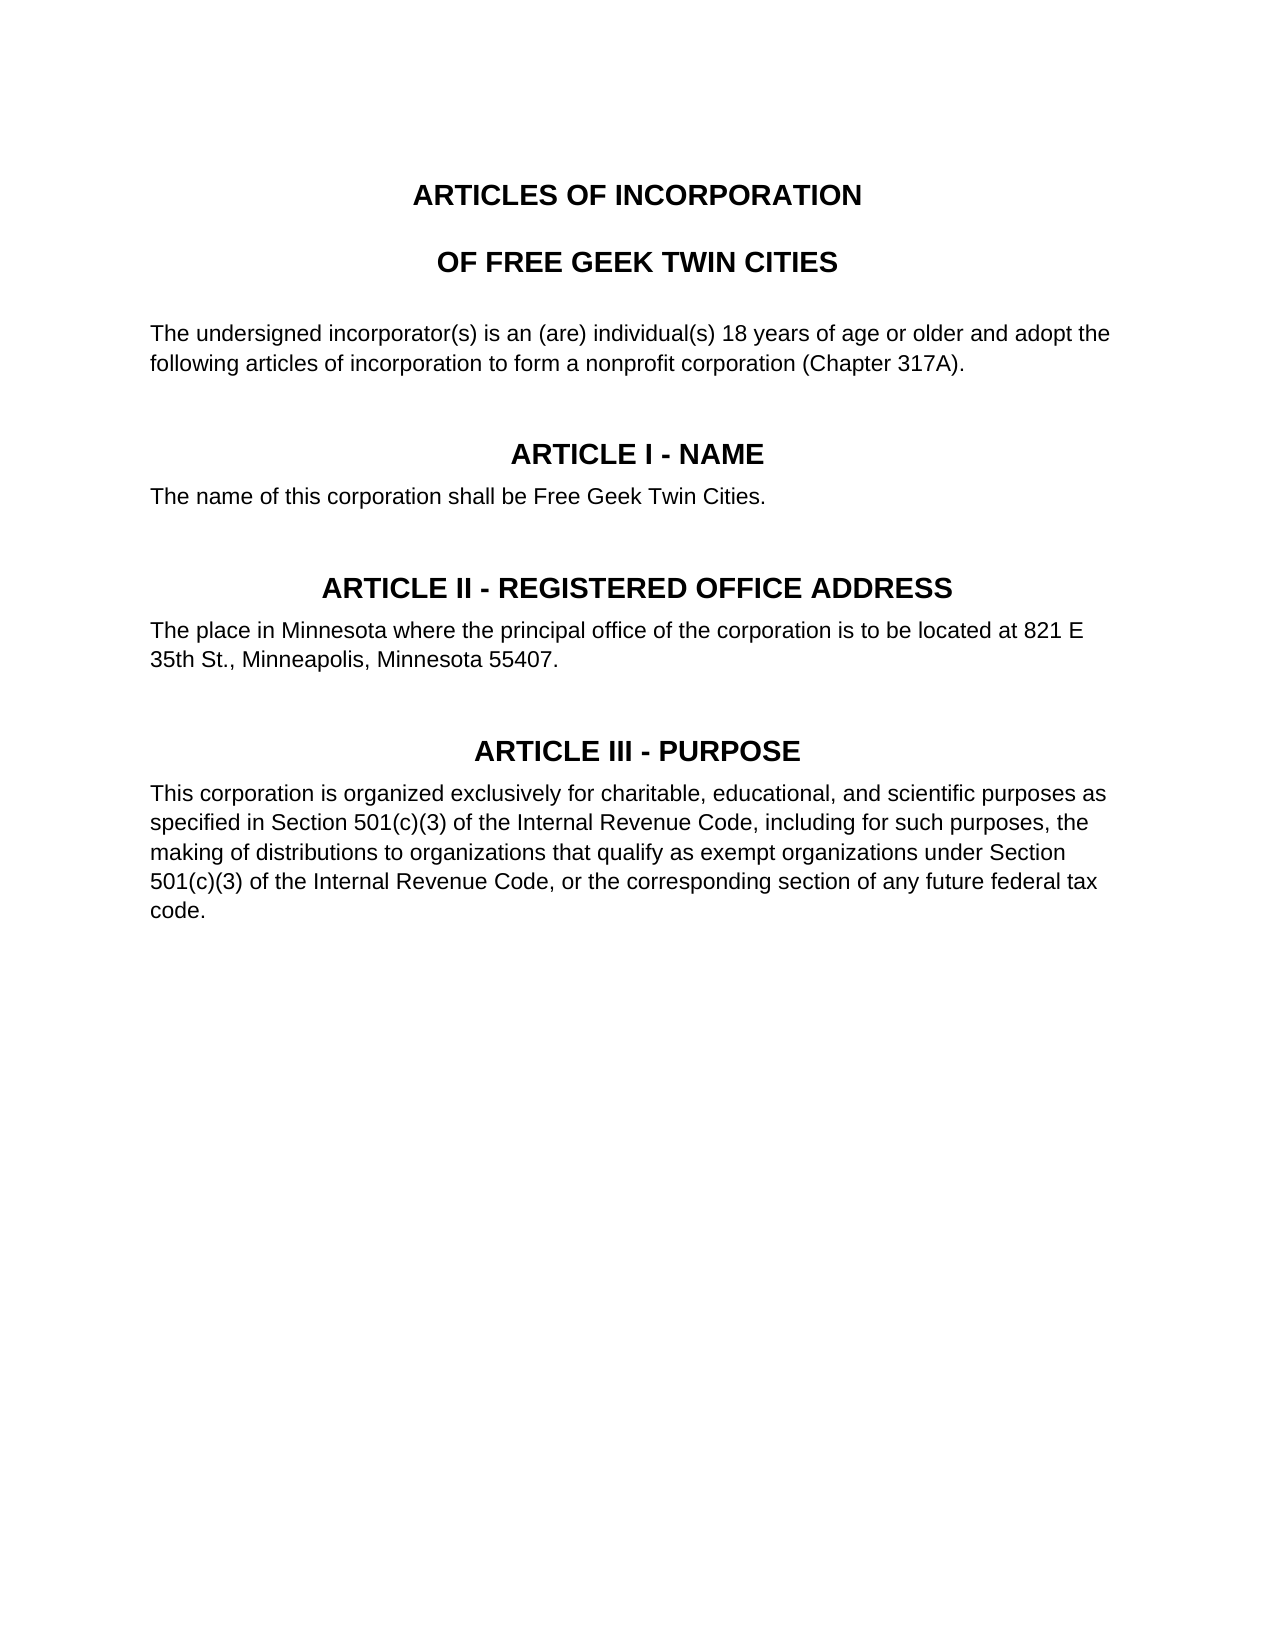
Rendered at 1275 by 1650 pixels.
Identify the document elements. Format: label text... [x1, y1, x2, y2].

text This corporation is organized exclusively for charitable, educational, and scientific purposes as specified in Section 501(c)(3) of the Internal Revenue Code, including for such purposes, the making of distributions to organizations that qualify as exempt organizations under Section 501(c)(3) of the Internal Revenue Code, or the corresponding section of any future federal tax code. [150, 781, 1125, 924]
text ARTICLE II - REGISTERED OFFICE ADDRESS [150, 572, 1125, 604]
text The name of this corporation shall be Free Geek Twin Cities. [150, 484, 1125, 509]
text ARTICLES OF INCORPORATION [150, 179, 1125, 212]
text The undersigned incorporator(s) is an (are) individual(s) 18 years of age or older and adopt the following articles of incorporation to form a nonprofit corporation (Chapter 317A). [150, 321, 1125, 376]
text The place in Minnesota where the principal office of the corporation is to be located at 821 E 35th St., Minneapolis, Minnesota 55407. [150, 617, 1125, 672]
text ARTICLE III - PURPOSE [150, 735, 1125, 767]
text OF FREE GEEK TWIN CITIES [150, 246, 1125, 278]
text ARTICLE I - NAME [150, 438, 1125, 471]
